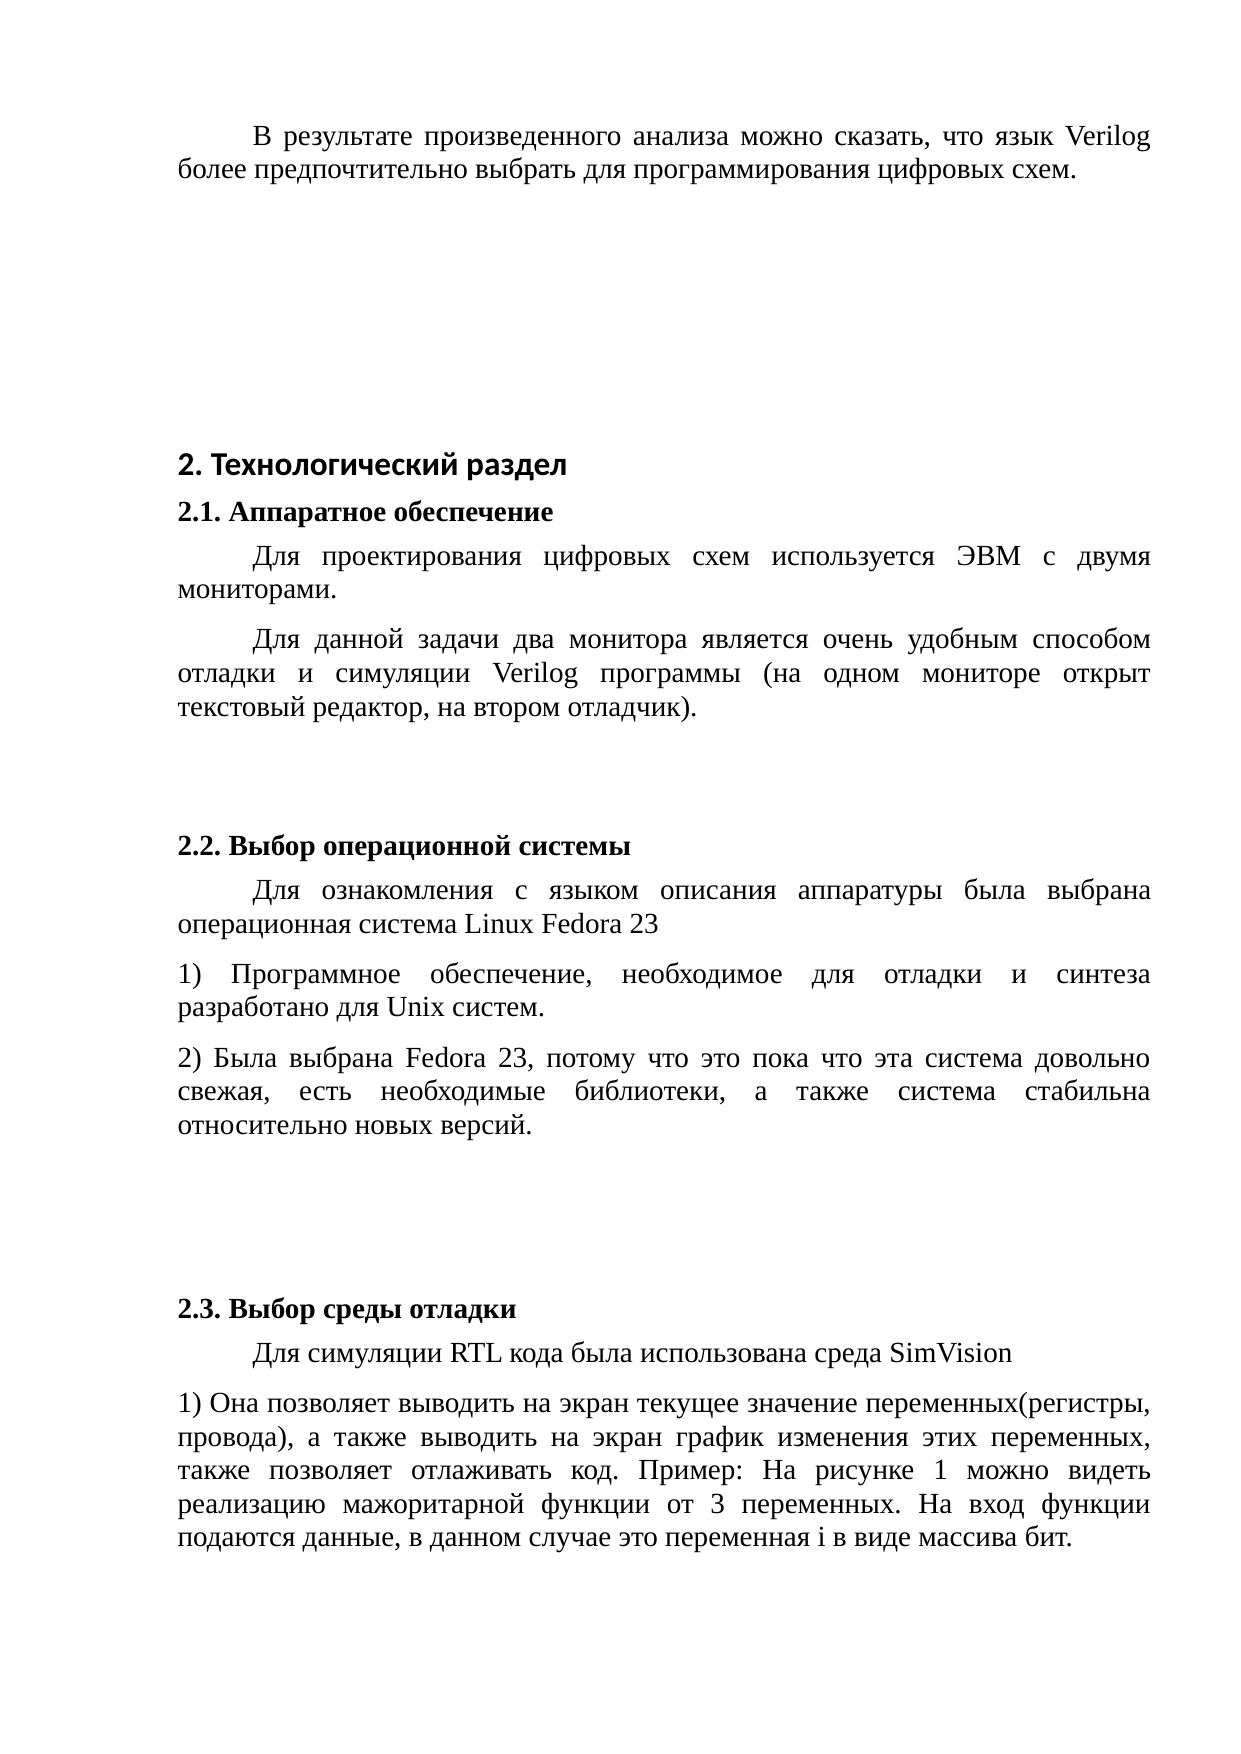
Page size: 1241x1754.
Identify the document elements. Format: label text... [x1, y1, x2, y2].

text 1) Она позволяет выводить на экран текущее значение переменных(регистры, провода), а также выводить на экран график изменения этих переменных, также позволяет отлаживать код. Пример: На рисунке 1 можно видеть реализацию мажоритарной функции от 3 переменных. На вход функции подаются данные, в данном случае это переменная i в виде массива бит. [177, 1385, 1152, 1553]
subtitle 2.3. Выбор среды отладки [177, 1291, 1152, 1325]
text Для симуляции RTL кода была использована среда SimVision [177, 1335, 1152, 1369]
text 1) Программное обеспечение, необходимое для отладки и синтеза разработано для Unix систем. [177, 956, 1152, 1023]
text В результате произведенного анализа можно сказать, что язык Verilog более предпочтительно выбрать для программирования цифровых схем. [177, 118, 1152, 185]
text 2) Была выбрана Fedora 23, потому что это пока что эта система довольно свежая, есть необходимые библиотеки, а также система стабильна относительно новых версий. [177, 1040, 1152, 1140]
subtitle 2.1. Аппаратное обеспечение [177, 494, 1152, 527]
subtitle 2.2. Выбор операционной системы [177, 828, 1152, 862]
text Для ознакомления с языком описания аппаратуры была выбрана операционная система Linux Fedora 23 [177, 872, 1152, 939]
text Для данной задачи два монитора является очень удобным способом отладки и симуляции Verilog программы (на одном мониторе открыт текстовый редактор, на втором отладчик). [177, 622, 1152, 722]
text Для проектирования цифровых схем используется ЭВМ с двумя мониторами. [177, 538, 1152, 605]
subtitle 2. Технологический раздел [177, 321, 1152, 483]
